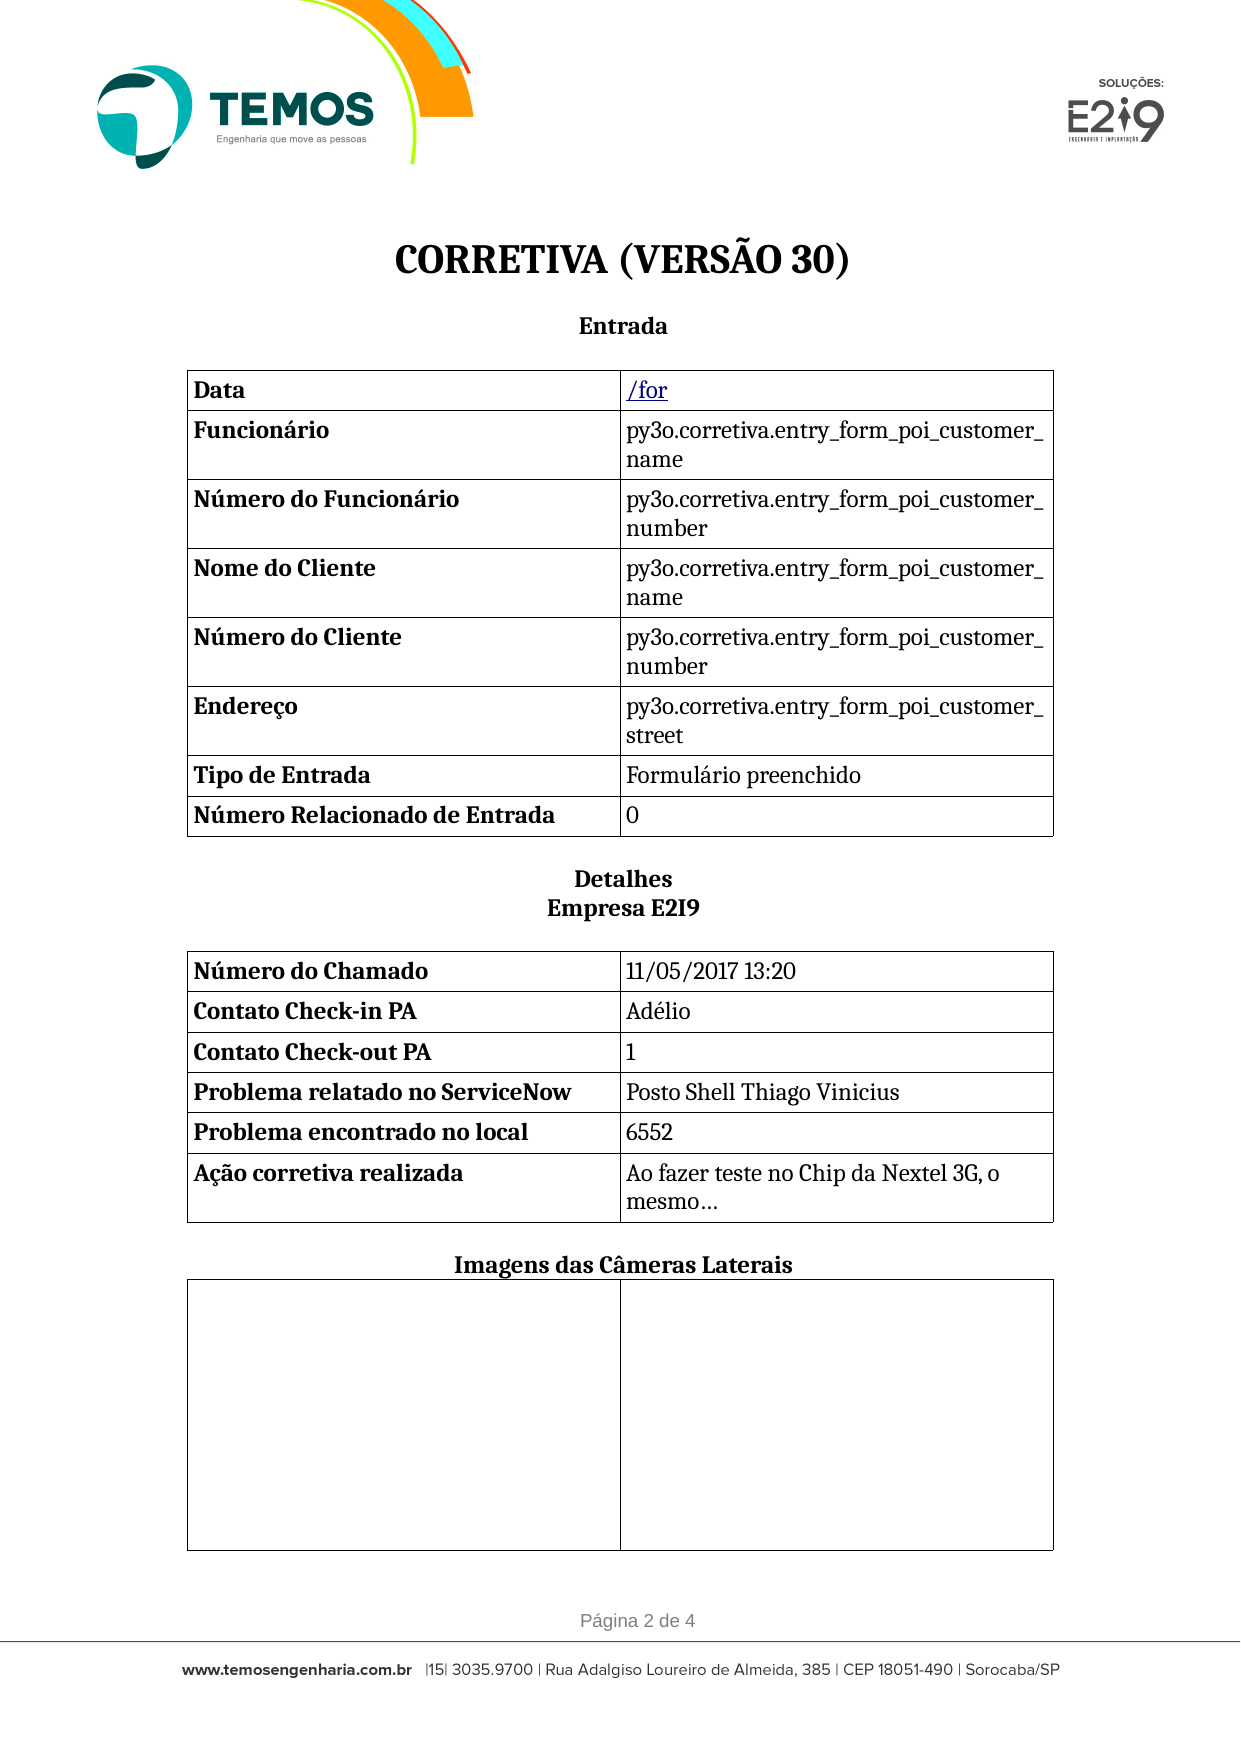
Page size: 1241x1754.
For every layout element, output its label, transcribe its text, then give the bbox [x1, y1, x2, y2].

table_cell Formulário preenchido [621, 756, 1053, 796]
table_cell 1 [621, 1033, 1053, 1072]
table_header 11/05/2017 13:20 [621, 952, 1053, 991]
table_header /for [621, 371, 1053, 410]
text Imagens das Câmeras Laterais [84, 1251, 1163, 1279]
table_cell Contato Check-in PA [188, 992, 620, 1032]
table_cell Ao fazer teste no Chip da Nextel 3G, o mesmo… [621, 1154, 1053, 1222]
text Detalhes [84, 865, 1163, 893]
table_cell Nome do Cliente [188, 549, 620, 617]
table_cell Adélio [621, 992, 1053, 1032]
table_cell Número do Funcionário [188, 480, 620, 548]
table_header Data [188, 371, 620, 410]
text Entrada [84, 312, 1163, 341]
text Empresa E2I9 [84, 893, 1163, 922]
table_cell Endereço [188, 687, 620, 755]
table_cell Número do Cliente [188, 618, 620, 686]
text CORRETIVA (VERSÃO 30) [84, 236, 1163, 283]
table_cell Posto Shell Thiago Vinicius [621, 1073, 1053, 1112]
table_header Número do Chamado [188, 952, 620, 991]
picture [0, 0, 1241, 1754]
table_cell Tipo de Entrada [188, 756, 620, 796]
table_cell 0 [621, 797, 1053, 836]
table_cell Problema relatado no ServiceNow [188, 1073, 620, 1112]
table_cell Número Relacionado de Entrada [188, 797, 620, 836]
table_cell Contato Check-out PA [188, 1033, 620, 1072]
table_cell Problema encontrado no local [188, 1113, 620, 1153]
table_cell py3o.corretiva.entry_form_poi_customer_name [621, 549, 1053, 617]
table_cell py3o.corretiva.entry_form_poi_customer_number [621, 480, 1053, 548]
table_cell py3o.corretiva.entry_form_poi_customer_number [621, 618, 1053, 686]
table_cell Funcionário [188, 411, 620, 479]
table_cell 6552 [621, 1113, 1053, 1153]
table_cell py3o.corretiva.entry_form_poi_customer_street [621, 687, 1053, 755]
table_header [621, 1280, 1053, 1549]
table_cell Ação corretiva realizada [188, 1154, 620, 1222]
table_header [188, 1280, 620, 1549]
table_cell py3o.corretiva.entry_form_poi_customer_name [621, 411, 1053, 479]
